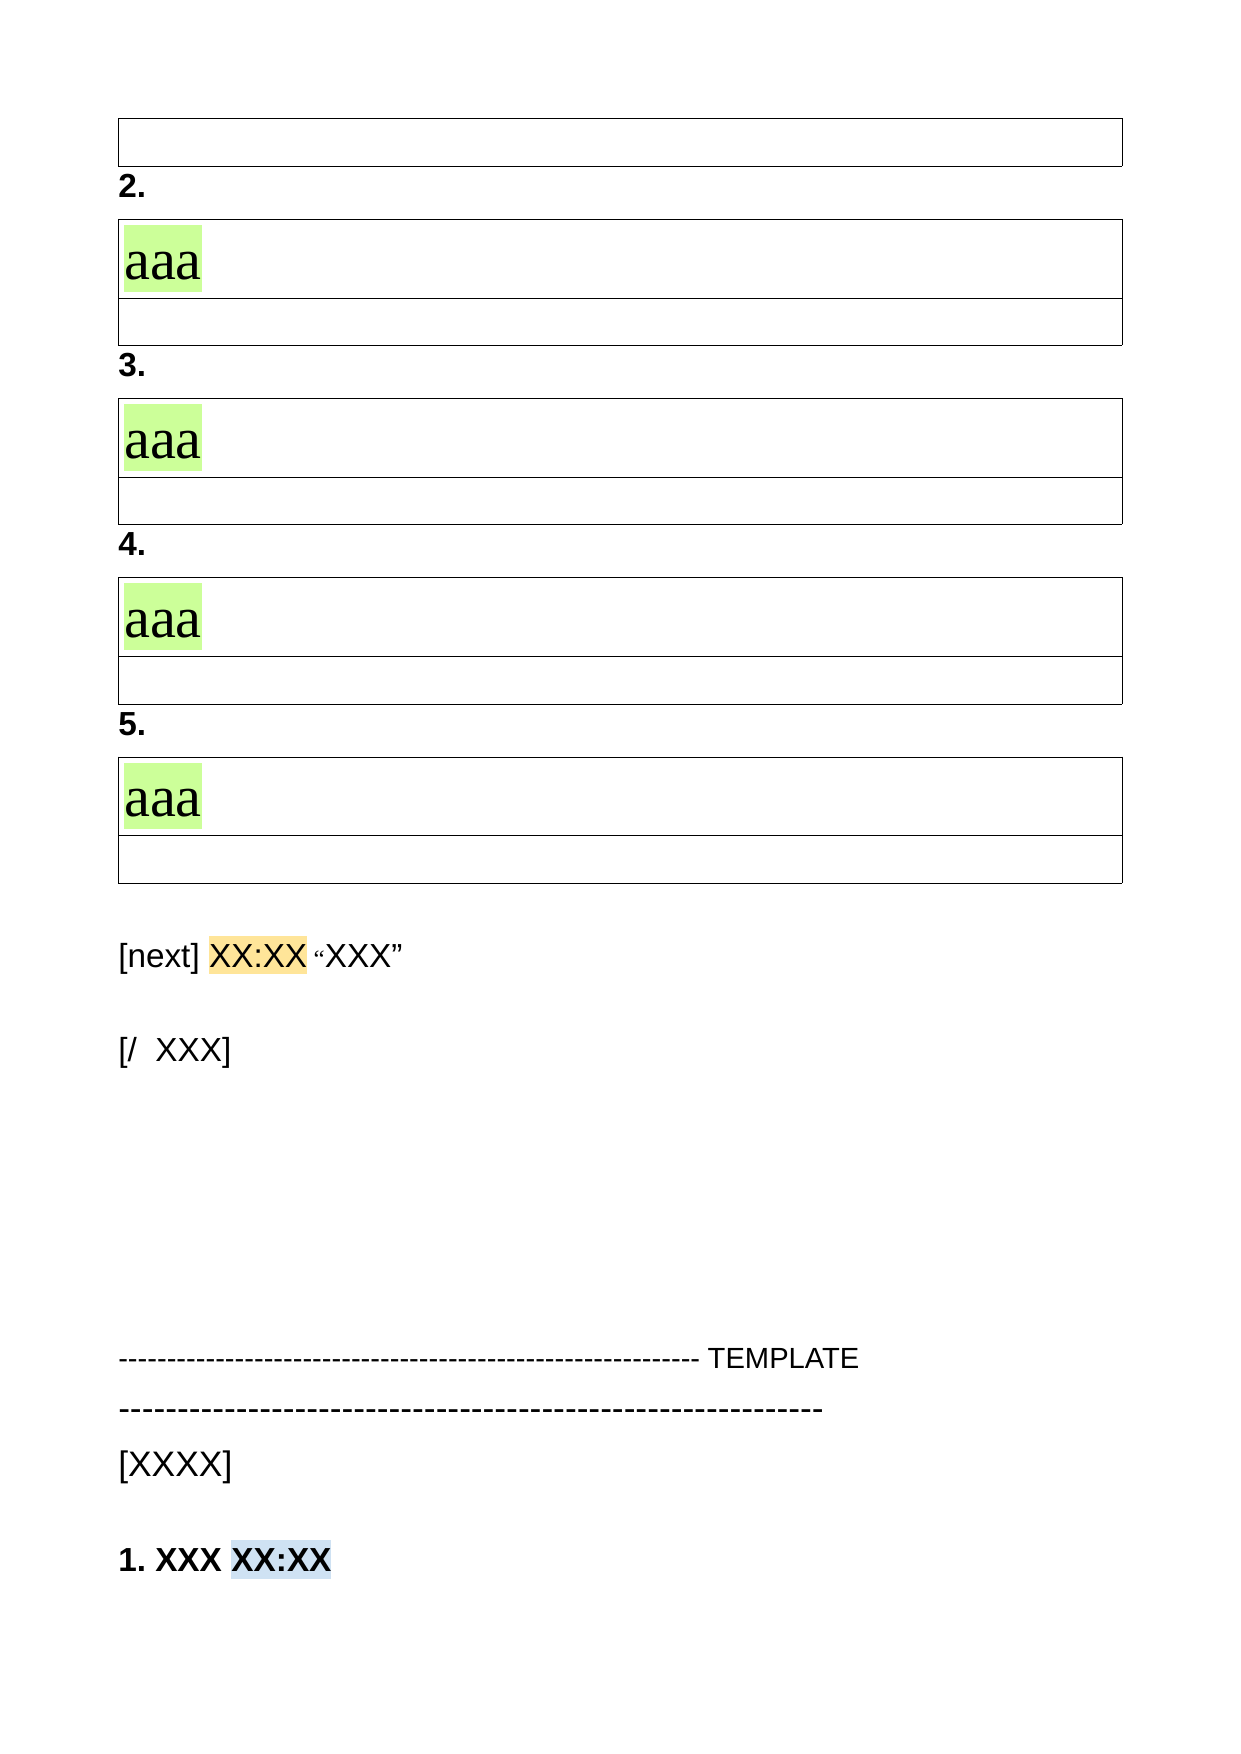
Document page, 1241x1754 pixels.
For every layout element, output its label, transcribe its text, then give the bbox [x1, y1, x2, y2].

table_cell [119, 299, 1122, 345]
table_header aaa [119, 758, 1122, 835]
table_cell [119, 478, 1122, 524]
text 4. [118, 525, 1122, 563]
text 2. [118, 167, 1122, 204]
table_header aaa [119, 220, 1122, 297]
table_header aaa [119, 399, 1122, 477]
table_cell [119, 836, 1122, 883]
text [next] XX:XX “XXX” [118, 936, 1122, 974]
text 5. [118, 705, 1122, 742]
text [XXXX] [118, 1443, 1122, 1484]
text 3. [118, 346, 1122, 383]
text 1. XXX XX:XX [118, 1540, 1122, 1579]
table_cell [119, 657, 1122, 703]
table_cell [119, 119, 1122, 166]
text ------------------------------------------------------------ [118, 1387, 1122, 1428]
table_header aaa [119, 578, 1122, 656]
text ------------------------------------------------------------ TEMPLATE [118, 1341, 1122, 1374]
text [/ XXX] [118, 1030, 1122, 1068]
